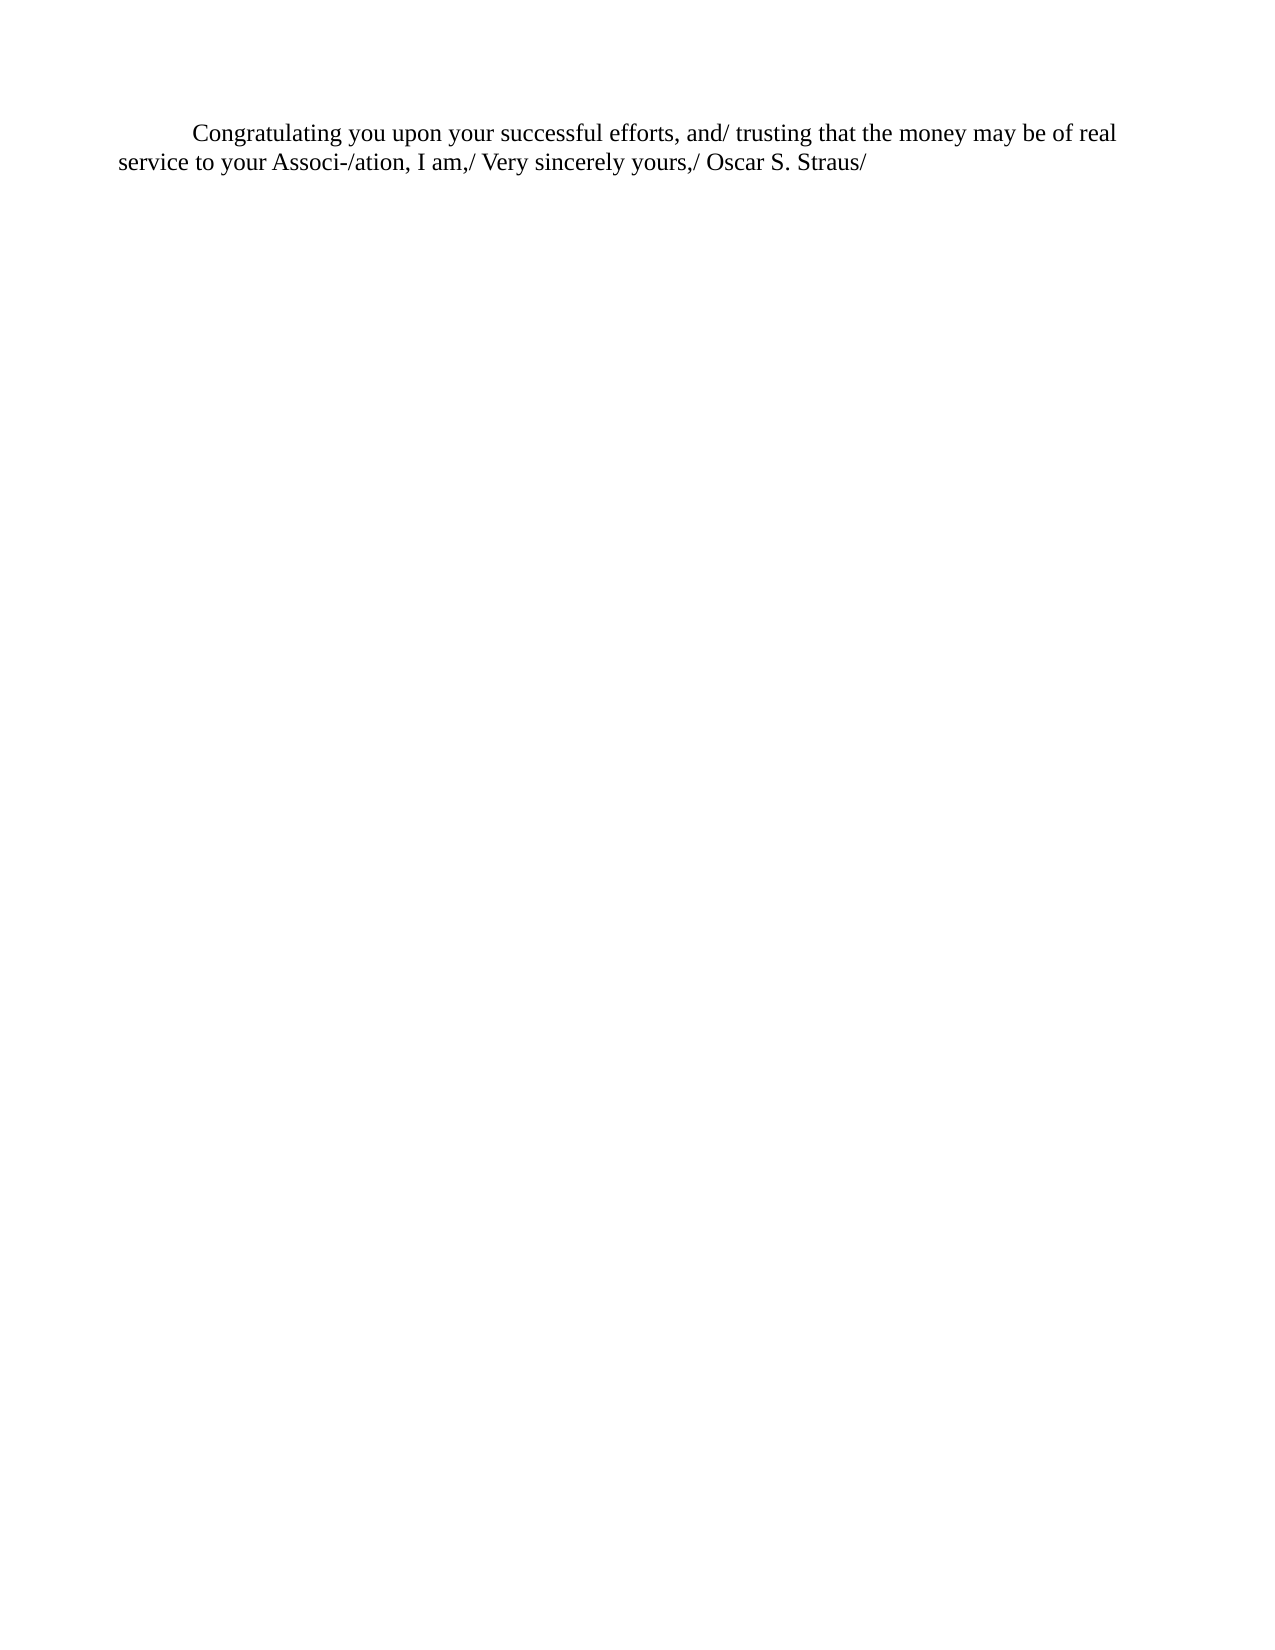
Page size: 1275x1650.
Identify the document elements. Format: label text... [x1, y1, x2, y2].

text Congratulating you upon your successful efforts, and/ trusting that the money may be of real service to your Associ-/ation, I am,/ Very sincerely yours,/ Oscar S. Straus/ [118, 118, 1157, 176]
